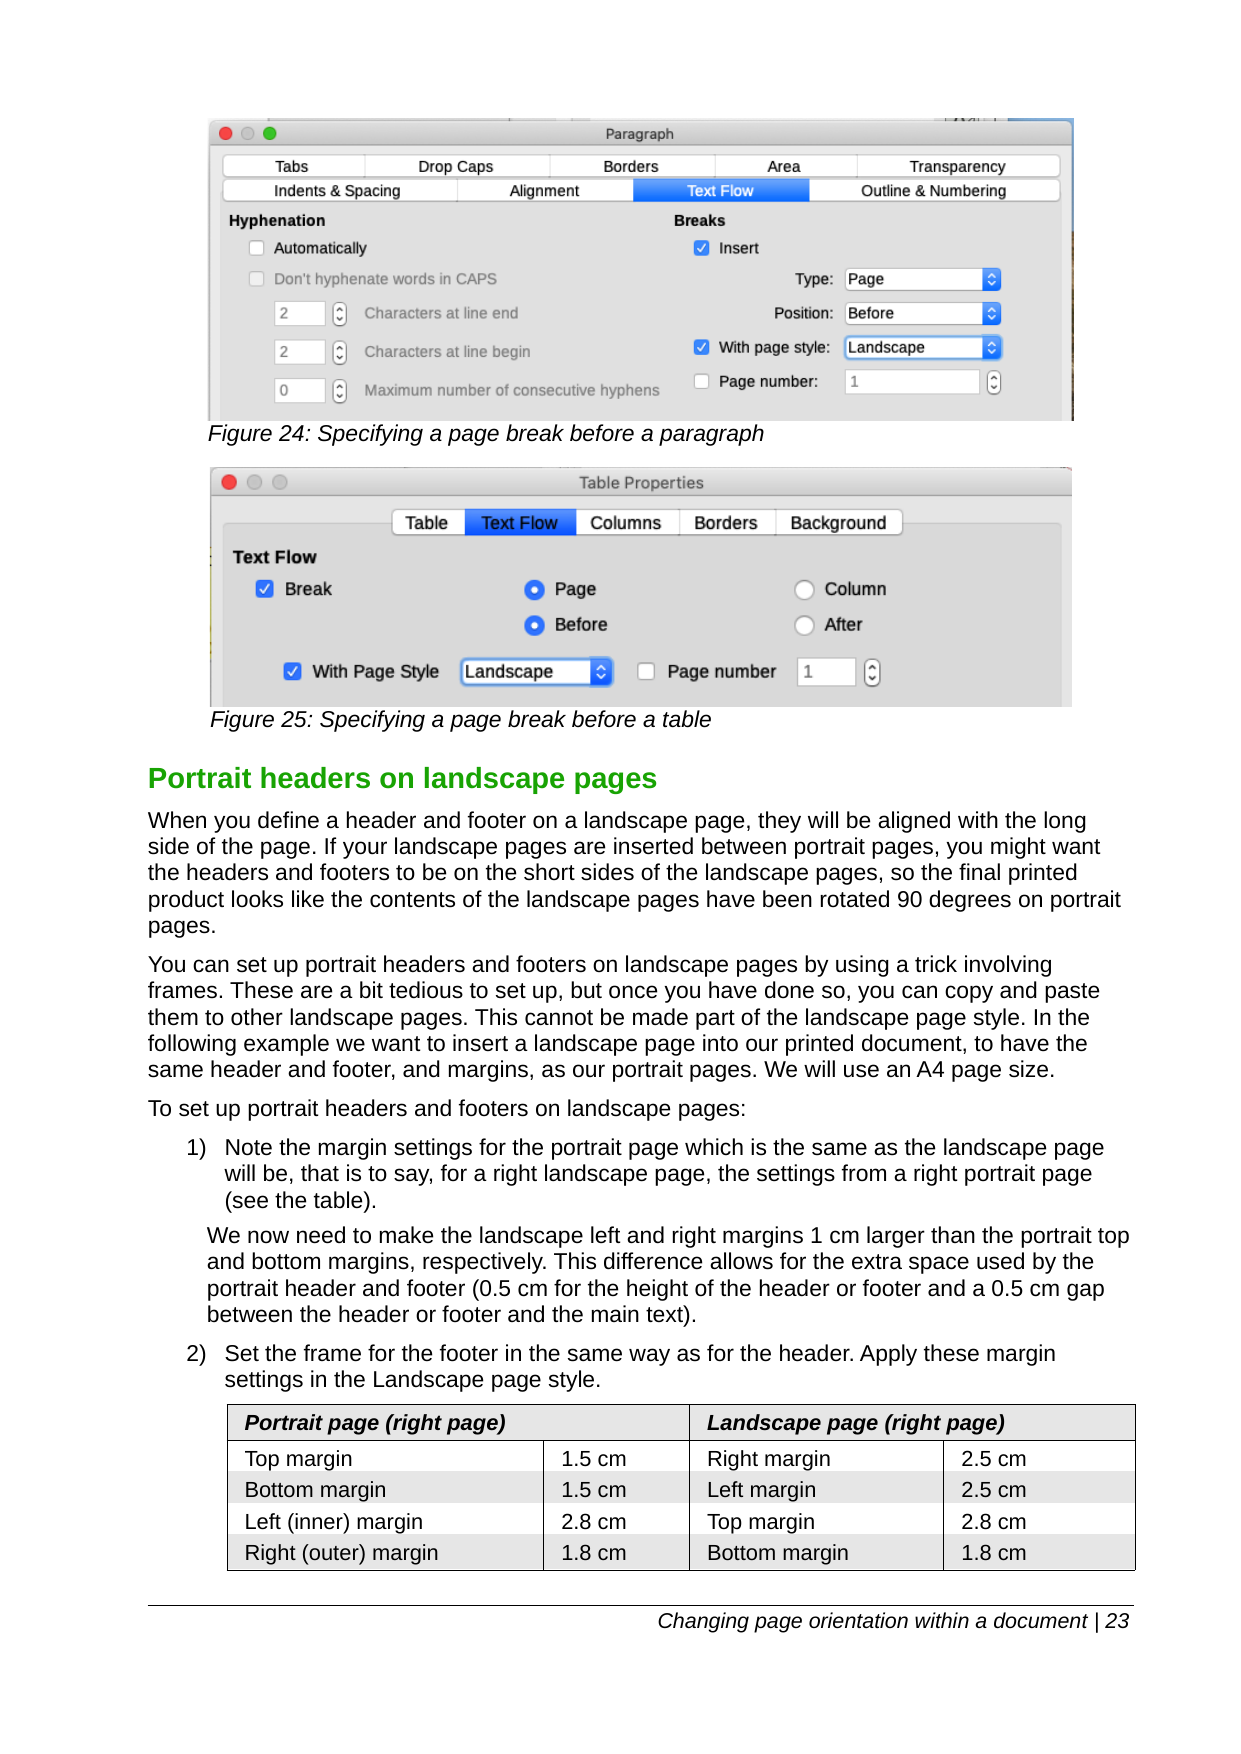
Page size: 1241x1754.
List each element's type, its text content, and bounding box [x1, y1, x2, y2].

table_cell Bottom margin [228, 1471, 543, 1503]
table_header Landscape page (right page) [690, 1405, 1135, 1440]
table_cell Top margin [228, 1441, 543, 1471]
subtitle Portrait headers on landscape pages [148, 761, 1134, 795]
table_cell Left (inner) margin [228, 1503, 543, 1534]
text When you define a header and footer on a landscape page, they will be aligned with the long side of the page. If your landscape pages are inserted between portrait pages, you might want the headers and footers to be on the short sides of the landscape pages, so the final printed product looks like the contents of the landscape pages have been rotated 90 degrees on portrait pages. [148, 807, 1134, 938]
table_cell 1.5 cm [544, 1471, 689, 1503]
picture [207, 118, 1074, 421]
table_header Portrait page (right page) [228, 1405, 689, 1440]
table_cell Top margin [690, 1503, 943, 1534]
table_cell Right (outer) margin [228, 1534, 543, 1569]
table_cell Bottom margin [690, 1534, 943, 1569]
list Note the margin settings for the portrait page which is the same as the landscape page will be, that is to say, for a right landscape page, the settings from a right portrait page (see the table). [207, 1134, 1134, 1213]
list Set the frame for the footer in the same way as for the header. Apply these margin settings in the Landscape page style. [207, 1340, 1134, 1392]
table_cell 2.5 cm [944, 1471, 1135, 1503]
text You can set up portrait headers and footers on landscape pages by using a trick involving frames. These are a bit tedious to set up, but once you have done so, you can copy and paste them to other landscape pages. This cannot be made part of the landscape page style. In the following example we want to insert a landscape page into our printed document, to have the same header and footer, and margins, as our portrait pages. We will use an A4 page size. [148, 951, 1134, 1083]
table_cell 1.5 cm [544, 1441, 689, 1471]
table_cell 1.8 cm [944, 1534, 1135, 1569]
table_cell 2.8 cm [944, 1503, 1135, 1534]
list To set up portrait headers and footers on landscape pages: [148, 1095, 1134, 1121]
picture [209, 467, 1072, 707]
text We now need to make the landscape left and right margins 1 cm larger than the portrait top and bottom margins, respectively. This difference allows for the extra space used by the portrait header and footer (0.5 cm for the height of the header or footer and a 0.5 cm gap between the header or footer and the main text). [207, 1222, 1134, 1327]
text Figure 25: Specifying a page break before a table [210, 707, 1072, 733]
table_cell 1.8 cm [544, 1534, 689, 1569]
text Figure 24: Specifying a page break before a paragraph [208, 421, 1074, 447]
table_cell Left margin [690, 1471, 943, 1503]
table_cell Right margin [690, 1441, 943, 1471]
table_cell 2.5 cm [944, 1441, 1135, 1471]
table_cell 2.8 cm [544, 1503, 689, 1534]
